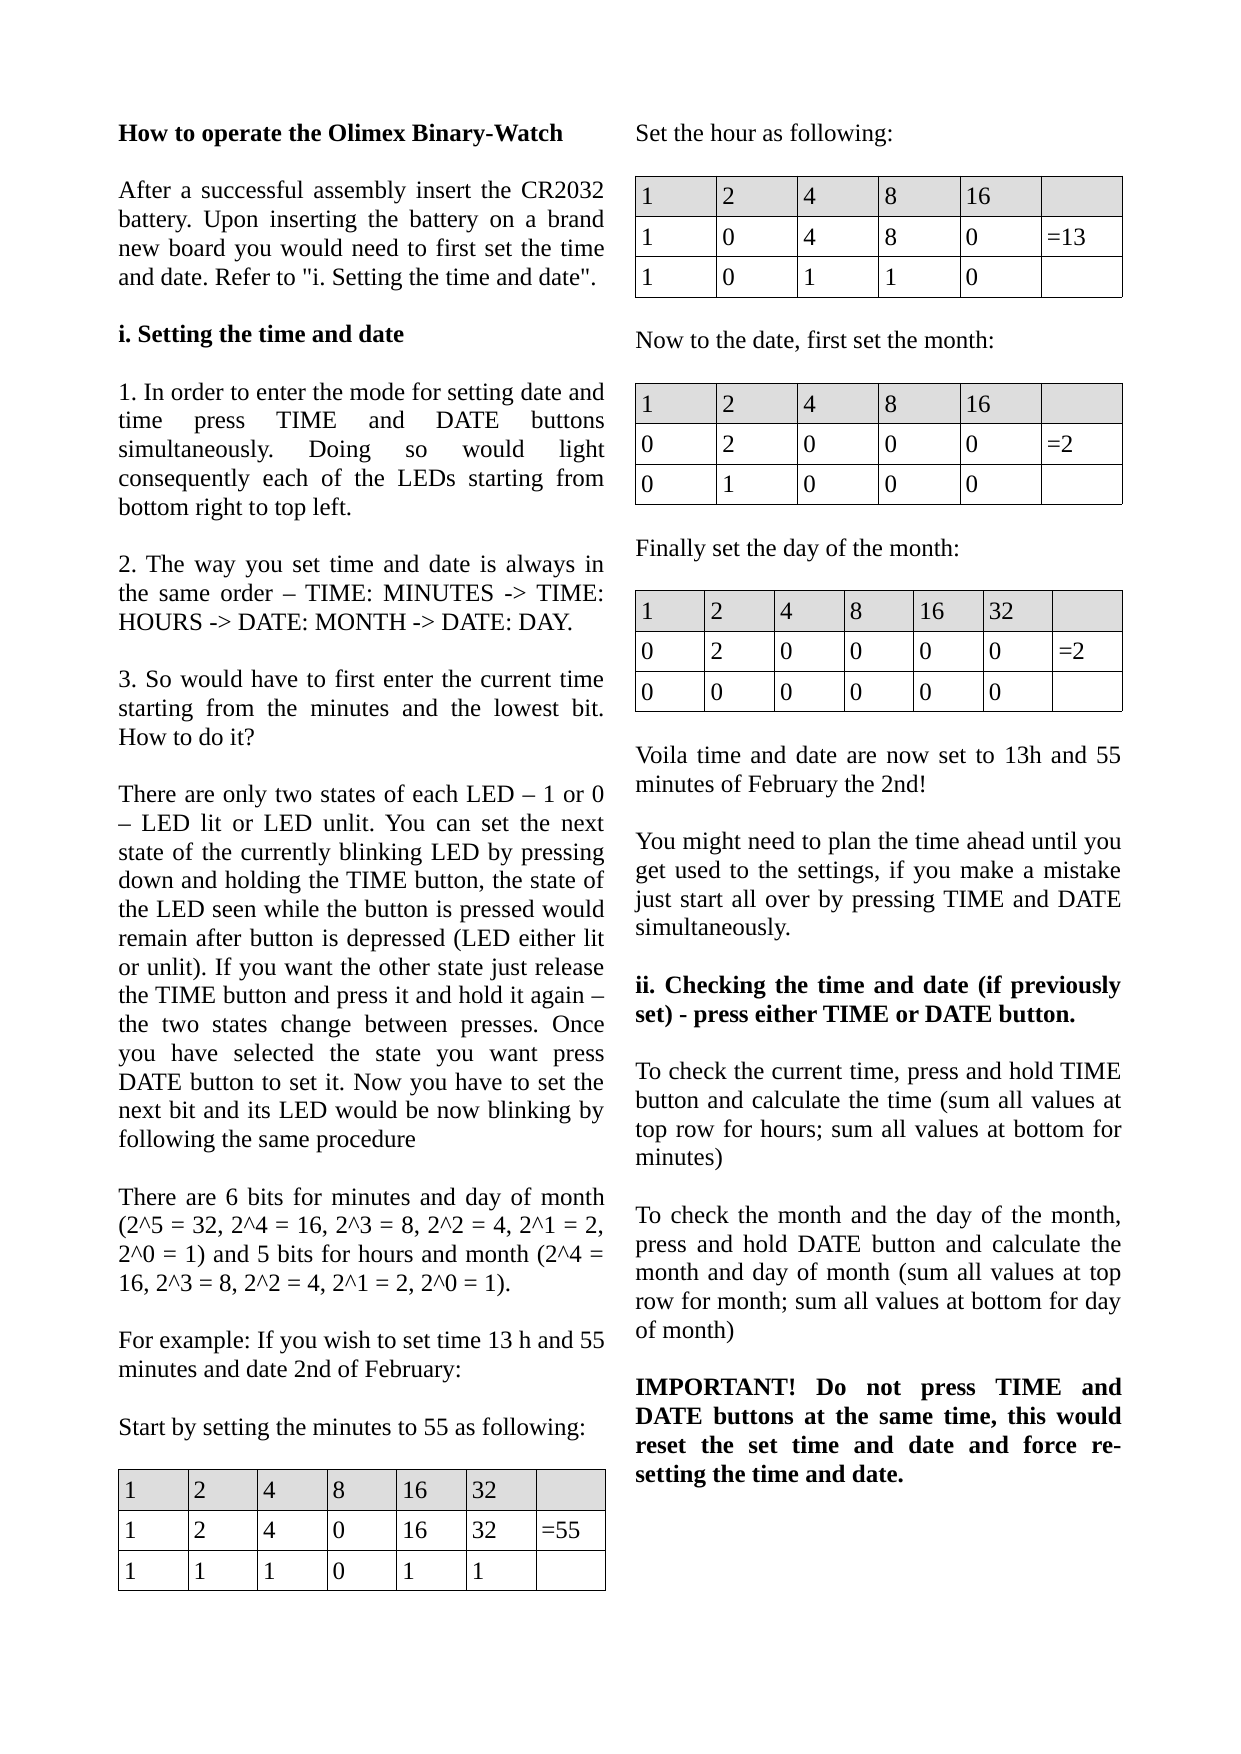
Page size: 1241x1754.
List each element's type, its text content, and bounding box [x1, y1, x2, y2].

table_cell 8 [879, 217, 960, 256]
table_cell 0 [879, 465, 960, 504]
table_cell 16 [397, 1511, 466, 1550]
table_header 8 [845, 591, 913, 631]
table_cell 0 [961, 465, 1041, 504]
table_cell 1 [467, 1551, 536, 1590]
table_cell 0 [961, 257, 1041, 297]
table_header 1 [119, 1470, 188, 1510]
table_cell =55 [537, 1511, 605, 1550]
table_cell [1042, 257, 1122, 297]
table_header 1 [636, 384, 716, 423]
table_cell 0 [845, 632, 913, 671]
table_header 1 [636, 177, 716, 216]
table_cell 2 [705, 632, 774, 671]
table_cell 0 [328, 1551, 396, 1590]
table_header 8 [879, 177, 960, 216]
table_cell 0 [636, 424, 716, 463]
table_cell 0 [328, 1511, 396, 1550]
table_header 4 [258, 1470, 327, 1510]
table_header 4 [798, 384, 878, 423]
table_header 16 [914, 591, 983, 631]
table_cell 0 [984, 632, 1052, 671]
text There are 6 bits for minutes and day of month (2^5 = 32, 2^4 = 16, 2^3 = 8, 2^2 = 4, 2^1 = 2, 2^0 = 1) and 5 bits for hours and month (2^4 = 16, 2^3 = 8, 2^2 = 4, 2^1 = 2, 2^0 = 1). [118, 1182, 605, 1297]
table_cell =2 [1042, 424, 1122, 463]
table_header 2 [717, 177, 797, 216]
table_cell 0 [961, 424, 1041, 463]
table_cell =2 [1053, 632, 1122, 671]
table_cell 4 [798, 217, 878, 256]
text 2. The way you set time and date is always in the same order – TIME: MINUTES -> TIME: HOURS -> DATE: MONTH -> DATE: DAY. [118, 549, 605, 636]
text Now to the date, first set the month: [635, 325, 1122, 354]
table_cell 0 [879, 424, 960, 463]
table_header [1042, 177, 1122, 216]
table_cell 2 [717, 424, 797, 463]
text i. Setting the time and date [118, 319, 605, 348]
table_cell 2 [189, 1511, 257, 1550]
table_cell =13 [1042, 217, 1122, 256]
table_cell 1 [189, 1551, 257, 1590]
text 1. In order to enter the mode for setting date and time press TIME and DATE buttons simultaneously. Doing so would light consequently each of the LEDs starting from bottom right to top left. [118, 377, 605, 521]
text Set the hour as following: [635, 118, 1122, 147]
table_header 2 [705, 591, 774, 631]
table_cell 0 [961, 217, 1041, 256]
text There are only two states of each LED – 1 or 0 – LED lit or LED unlit. You can set the next state of the currently blinking LED by pressing down and holding the TIME button, the state of the LED seen while the button is pressed would remain after button is depressed (LED either lit or unlit). If you want the other state just release the TIME button and press it and hold it again – the two states change between presses. Once you have selected the state you want press DATE button to set it. Now you have to set the next bit and its LED would be now blinking by following the same procedure [118, 779, 605, 1153]
text To check the current time, press and hold TIME button and calculate the time (sum all values at top row for hours; sum all values at bottom for minutes) [635, 1056, 1122, 1171]
table_cell 0 [984, 672, 1052, 711]
table_cell 0 [914, 632, 983, 671]
table_cell 0 [798, 465, 878, 504]
table_cell 1 [879, 257, 960, 297]
text To check the month and the day of the month, press and hold DATE button and calculate the month and day of month (sum all values at top row for month; sum all values at bottom for day of month) [635, 1200, 1122, 1344]
table_cell 0 [636, 632, 704, 671]
table_header 16 [961, 177, 1041, 216]
table_header 8 [879, 384, 960, 423]
table_cell 32 [467, 1511, 536, 1550]
table_cell 0 [914, 672, 983, 711]
table_cell 0 [775, 632, 844, 671]
table_header [1042, 384, 1122, 423]
table_cell 0 [798, 424, 878, 463]
text Voila time and date are now set to 13h and 55 minutes of February the 2nd! [635, 740, 1122, 797]
table_cell 0 [717, 257, 797, 297]
table_header 32 [984, 591, 1052, 631]
table_cell 1 [258, 1551, 327, 1590]
table_cell 1 [397, 1551, 466, 1590]
table_cell 0 [636, 465, 716, 504]
text IMPORTANT! Do not press TIME and DATE buttons at the same time, this would reset the set time and date and force re-setting the time and date. [635, 1372, 1122, 1487]
table_cell [1042, 465, 1122, 504]
table_cell 1 [636, 257, 716, 297]
text ii. Checking the time and date (if previously set) - press either TIME or DATE button. [635, 970, 1122, 1027]
table_cell [537, 1551, 605, 1590]
table_header 1 [636, 591, 704, 631]
text Start by setting the minutes to 55 as following: [118, 1412, 605, 1441]
text For example: If you wish to set time 13 h and 55 minutes and date 2nd of February: [118, 1326, 605, 1383]
table_cell 0 [705, 672, 774, 711]
table_cell 1 [119, 1551, 188, 1590]
table_header 32 [467, 1470, 536, 1510]
table_cell 4 [258, 1511, 327, 1550]
table_cell 1 [636, 217, 716, 256]
table_header 4 [775, 591, 844, 631]
table_cell 0 [717, 217, 797, 256]
table_cell 0 [845, 672, 913, 711]
text How to operate the Olimex Binary-Watch [118, 118, 605, 147]
text You might need to plan the time ahead until you get used to the settings, if you make a mistake just start all over by pressing TIME and DATE simultaneously. [635, 826, 1122, 941]
table_cell 0 [775, 672, 844, 711]
text 3. So would have to first enter the current time starting from the minutes and the lowest bit. How to do it? [118, 664, 605, 751]
table_header 2 [189, 1470, 257, 1510]
table_header [537, 1470, 605, 1510]
table_header 4 [798, 177, 878, 216]
text After a successful assembly insert the CR2032 battery. Upon inserting the battery on a brand new board you would need to first set the time and date. Refer to "i. Setting the time and date". [118, 176, 605, 291]
table_header 16 [961, 384, 1041, 423]
table_header 8 [328, 1470, 396, 1510]
table_cell 1 [798, 257, 878, 297]
table_cell 1 [119, 1511, 188, 1550]
table_header 2 [717, 384, 797, 423]
text Finally set the day of the month: [635, 533, 1122, 561]
table_cell [1053, 672, 1122, 711]
table_header 16 [397, 1470, 466, 1510]
table_header [1053, 591, 1122, 631]
table_cell 1 [717, 465, 797, 504]
table_cell 0 [636, 672, 704, 711]
